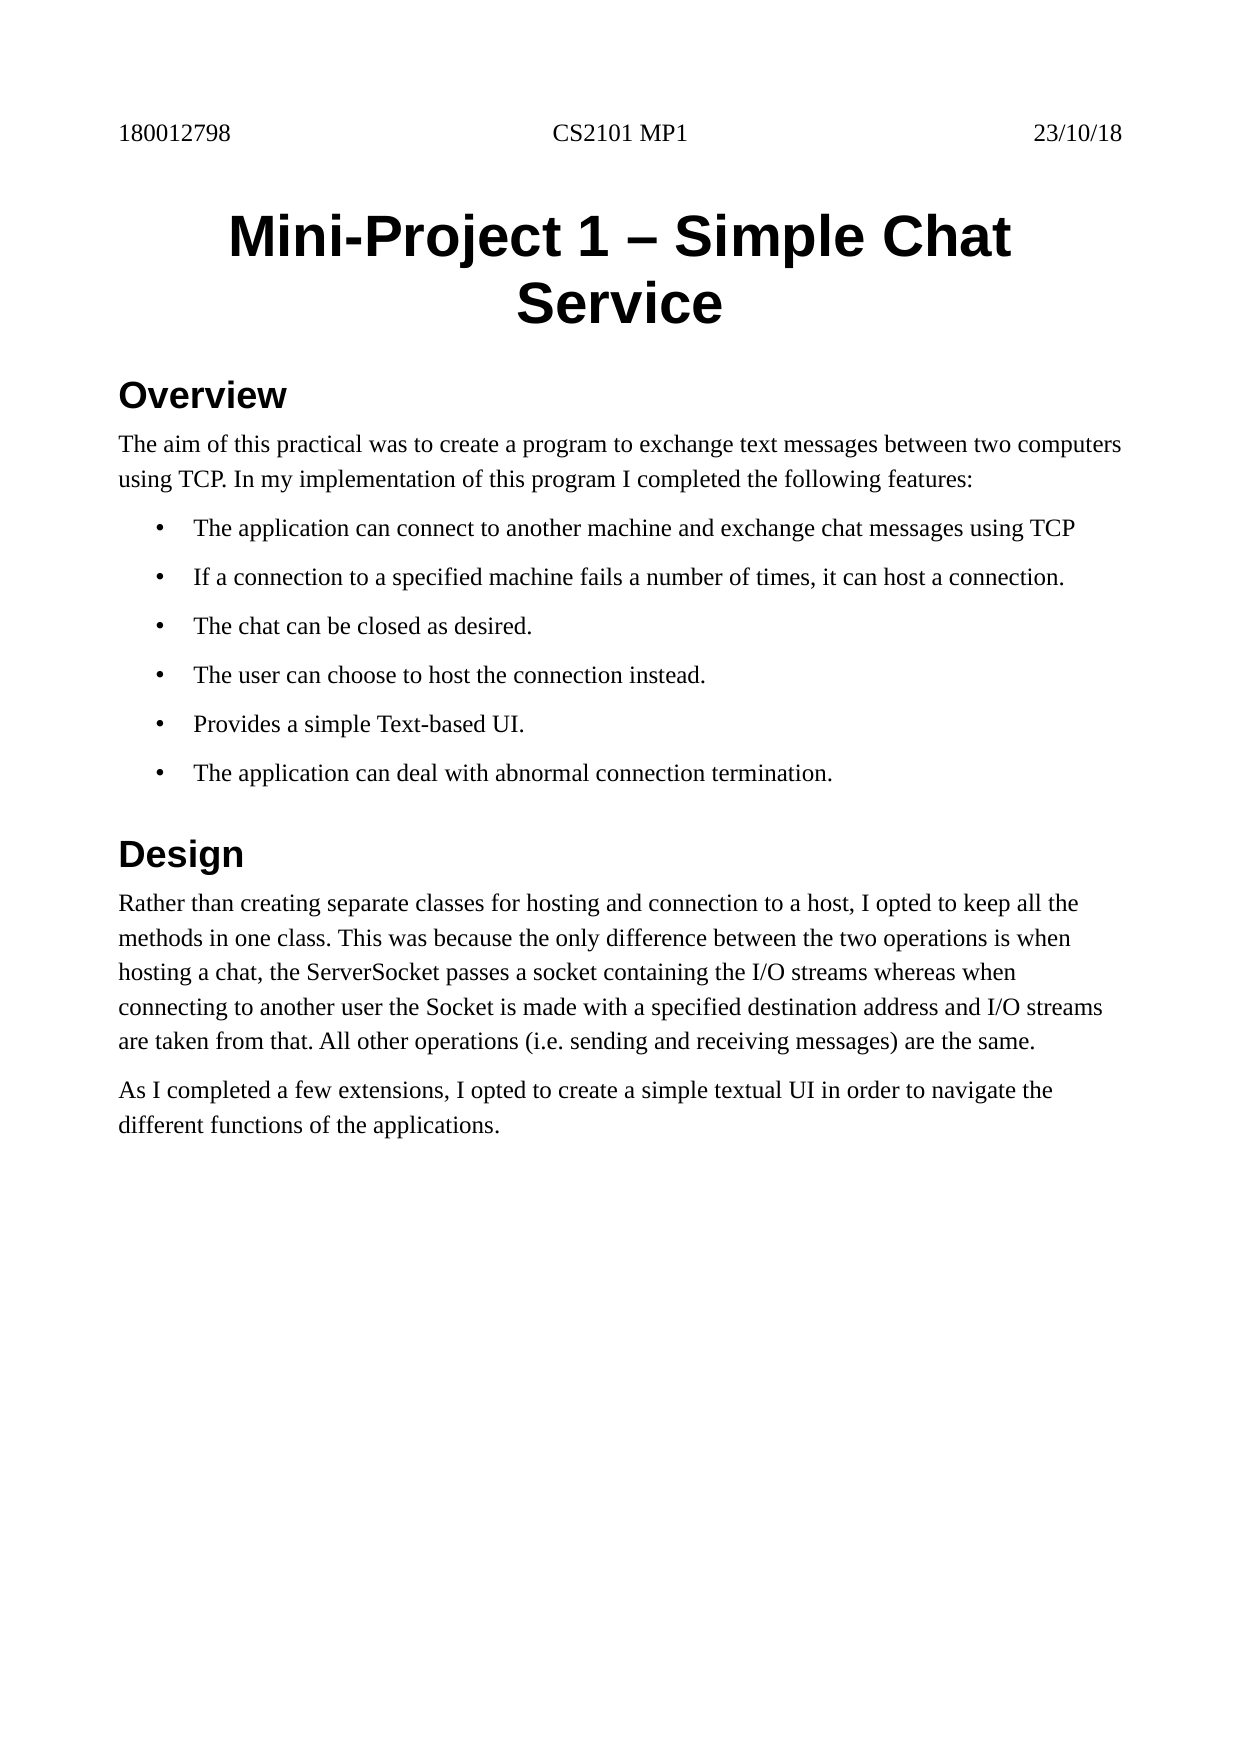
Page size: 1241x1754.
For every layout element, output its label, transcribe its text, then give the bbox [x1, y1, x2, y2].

list If a connection to a specified machine fails a number of times, it can host a connection. [156, 562, 1122, 591]
text As I completed a few extensions, I opted to create a simple textual UI in order to navigate the different functions of the applications. [118, 1075, 1122, 1138]
text The aim of this practical was to create a program to exchange text messages between two computers using TCP. In my implementation of this program I completed the following features: [118, 429, 1122, 492]
text Rather than creating separate classes for hosting and connection to a host, I opted to keep all the methods in one class. This was because the only difference between the two operations is when hosting a chat, the ServerSocket passes a socket containing the I/O streams whereas when connecting to another user the Socket is made with a specified destination address and I/O streams are taken from that. All other operations (i.e. sending and receiving messages) are the same. [118, 888, 1122, 1055]
list The application can deal with abnormal connection termination. [156, 758, 1122, 787]
list The user can choose to host the connection instead. [156, 660, 1122, 689]
title Mini-Project 1 – Simple Chat Service [118, 201, 1122, 336]
list The application can connect to another machine and exchange chat messages using TCP [156, 513, 1122, 541]
list Provides a simple Text-based UI. [156, 709, 1122, 738]
list The chat can be closed as desired. [156, 611, 1122, 639]
subtitle Design [118, 832, 1122, 876]
subtitle Overview [118, 373, 1122, 417]
